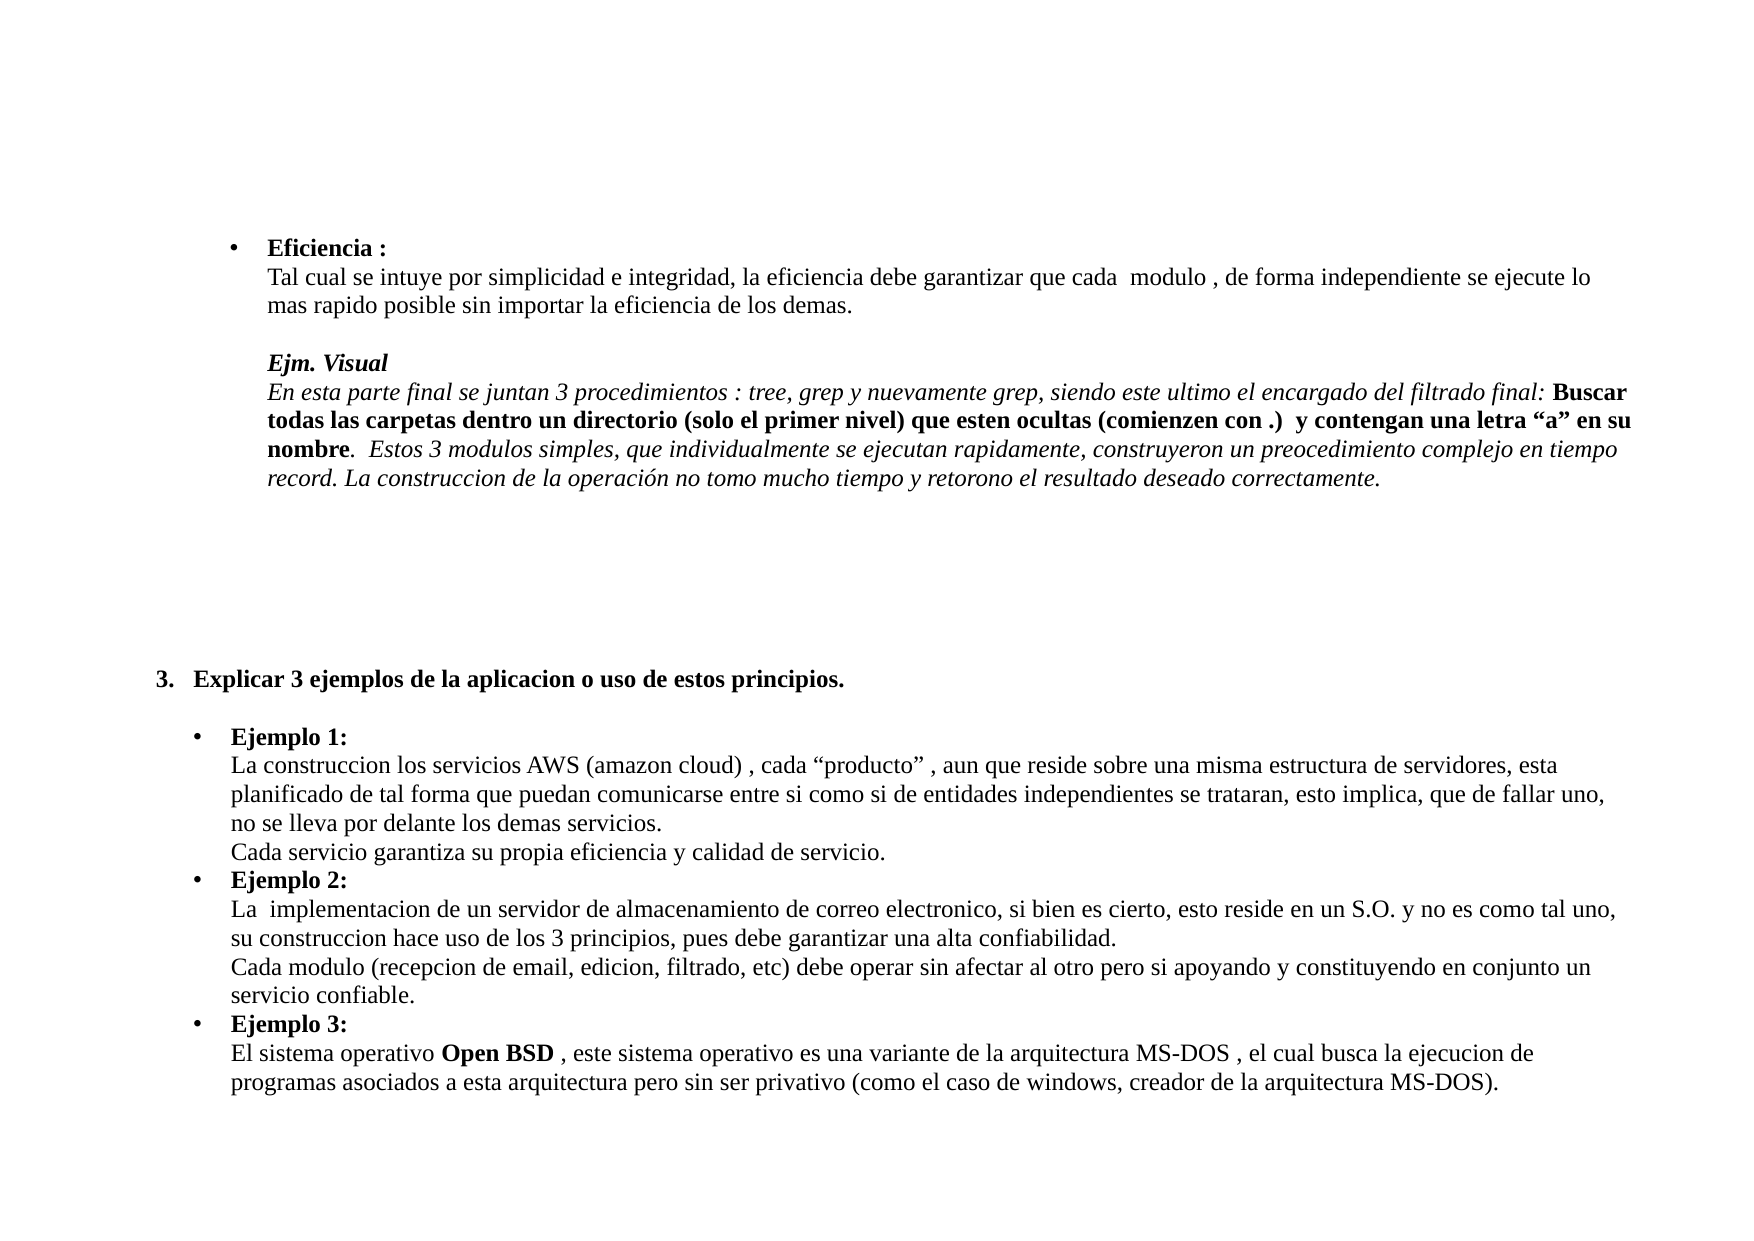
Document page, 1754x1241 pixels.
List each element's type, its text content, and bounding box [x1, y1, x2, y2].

list Ejm. Visual [229, 348, 1635, 377]
list Tal cual se intuye por simplicidad e integridad, la eficiencia debe garantizar que cada modulo , de forma independiente se ejecute lo mas rapido posible sin importar la eficiencia de los demas. [229, 262, 1635, 319]
list La construccion los servicios AWS (amazon cloud) , cada “producto” , aun que reside sobre una misma estructura de servidores, esta planificado de tal forma que puedan comunicarse entre si como si de entidades independientes se trataran, esto implica, que de fallar uno, no se lleva por delante los demas servicios. [193, 751, 1635, 837]
list Ejemplo 3: [193, 1009, 1635, 1038]
list Cada servicio garantiza su propia eficiencia y calidad de servicio. [193, 837, 1635, 866]
list Cada modulo (recepcion de email, edicion, filtrado, etc) debe operar sin afectar al otro pero si apoyando y constituyendo en conjunto un servicio confiable. [193, 952, 1635, 1009]
list El sistema operativo Open BSD , este sistema operativo es una variante de la arquitectura MS-DOS , el cual busca la ejecucion de programas asociados a esta arquitectura pero sin ser privativo (como el caso de windows, creador de la arquitectura MS-DOS). [193, 1038, 1635, 1096]
list Explicar 3 ejemplos de la aplicacion o uso de estos principios. [156, 664, 1635, 693]
list Ejemplo 1: [193, 722, 1635, 751]
list Eficiencia : [229, 233, 1635, 262]
list En esta parte final se juntan 3 procedimientos : tree, grep y nuevamente grep, siendo este ultimo el encargado del filtrado final: Buscar todas las carpetas dentro un directorio (solo el primer nivel) que esten ocultas (comienzen con .) y contengan una letra “a” en su nombre. Estos 3 modulos simples, que individualmente se ejecutan rapidamente, construyeron un preocedimiento complejo en tiempo record. La construccion de la operación no tomo mucho tiempo y retorono el resultado deseado correctamente. [229, 377, 1635, 492]
list La implementacion de un servidor de almacenamiento de correo electronico, si bien es cierto, esto reside en un S.O. y no es como tal uno, su construccion hace uso de los 3 principios, pues debe garantizar una alta confiabilidad. [193, 894, 1635, 952]
list Ejemplo 2: [193, 866, 1635, 894]
